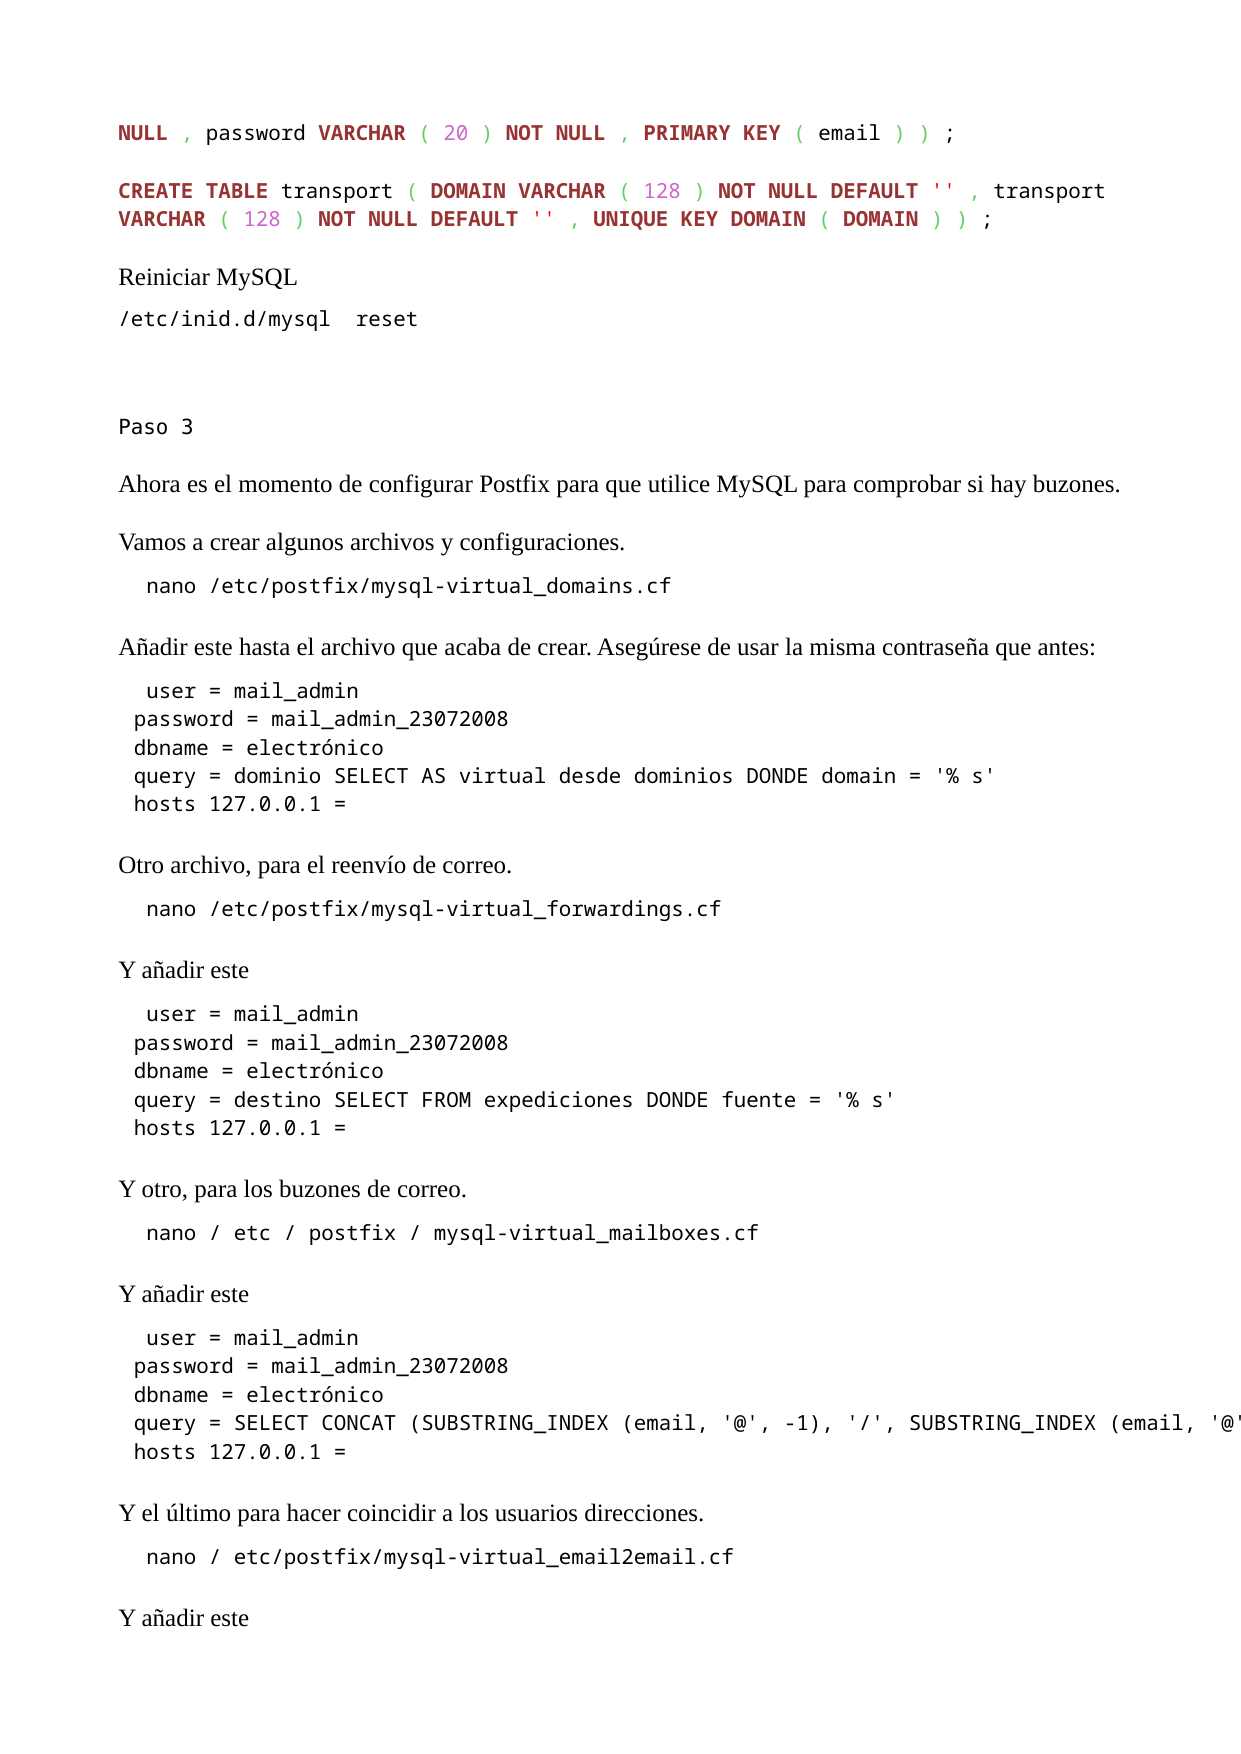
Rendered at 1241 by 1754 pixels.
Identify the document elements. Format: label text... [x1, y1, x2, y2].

table_header user = mail_admin password = mail_admin_23072008 dbname = electrónico query = dominio SELECT AS virtual desde dominios DONDE domain = '% s' hosts 127.0.0.1 = [118, 673, 1012, 850]
text Añadir este hasta el archivo que acaba de crear. Asegúrese de usar la misma contraseña que antes: [118, 632, 1122, 660]
text Ahora es el momento de configurar Postfix para que utilice MySQL para comprobar si hay buzones. Vamos a crear algunos archivos y configuraciones. [118, 469, 1122, 555]
table_header nano / etc / postfix / mysql-virtual_mailboxes.cf [118, 1215, 786, 1279]
text Otro archivo, para el reenvío de correo. [118, 850, 1122, 879]
table_header user = mail_admin password = mail_admin_23072008 dbname = electrónico query = destino SELECT FROM expediciones DONDE fuente = '% s' hosts 127.0.0.1 = [118, 997, 912, 1174]
table_header nano /etc/postfix/mysql-virtual_forwardings.cf [118, 892, 812, 955]
text NULL , password VARCHAR ( 20 ) NOT NULL , PRIMARY KEY ( email ) ) ; [118, 118, 1122, 147]
text Y otro, para los buzones de correo. [118, 1174, 1122, 1203]
text Y el último para hacer coincidir a los usuarios direcciones. [118, 1498, 1122, 1527]
table_header nano / etc/postfix/mysql-virtual_email2email.cf [118, 1539, 761, 1603]
text Y añadir este [118, 1279, 1122, 1308]
text Paso 3 [118, 415, 1122, 439]
text Y añadir este [118, 1603, 1122, 1632]
table_header user = mail_admin password = mail_admin_23072008 dbname = electrónico query = SELECT CONCAT (SUBSTRING_INDEX (email, '@', -1), '/', SUBSTRING_INDEX (email, '@', 1), '/') FROM usuarios WHERE email = '% s' hosts 127.0.0.1 = [118, 1320, 1240, 1498]
text Y añadir este [118, 955, 1122, 984]
text CREATE TABLE transport ( DOMAIN VARCHAR ( 128 ) NOT NULL DEFAULT '' , transport VARCHAR ( 128 ) NOT NULL DEFAULT '' , UNIQUE KEY DOMAIN ( DOMAIN ) ) ; [118, 176, 1122, 233]
table_header nano /etc/postfix/mysql-virtual_domains.cf [118, 568, 761, 632]
text Reiniciar MySQL [118, 262, 1122, 291]
text /etc/inid.d/mysql reset [118, 304, 1122, 332]
